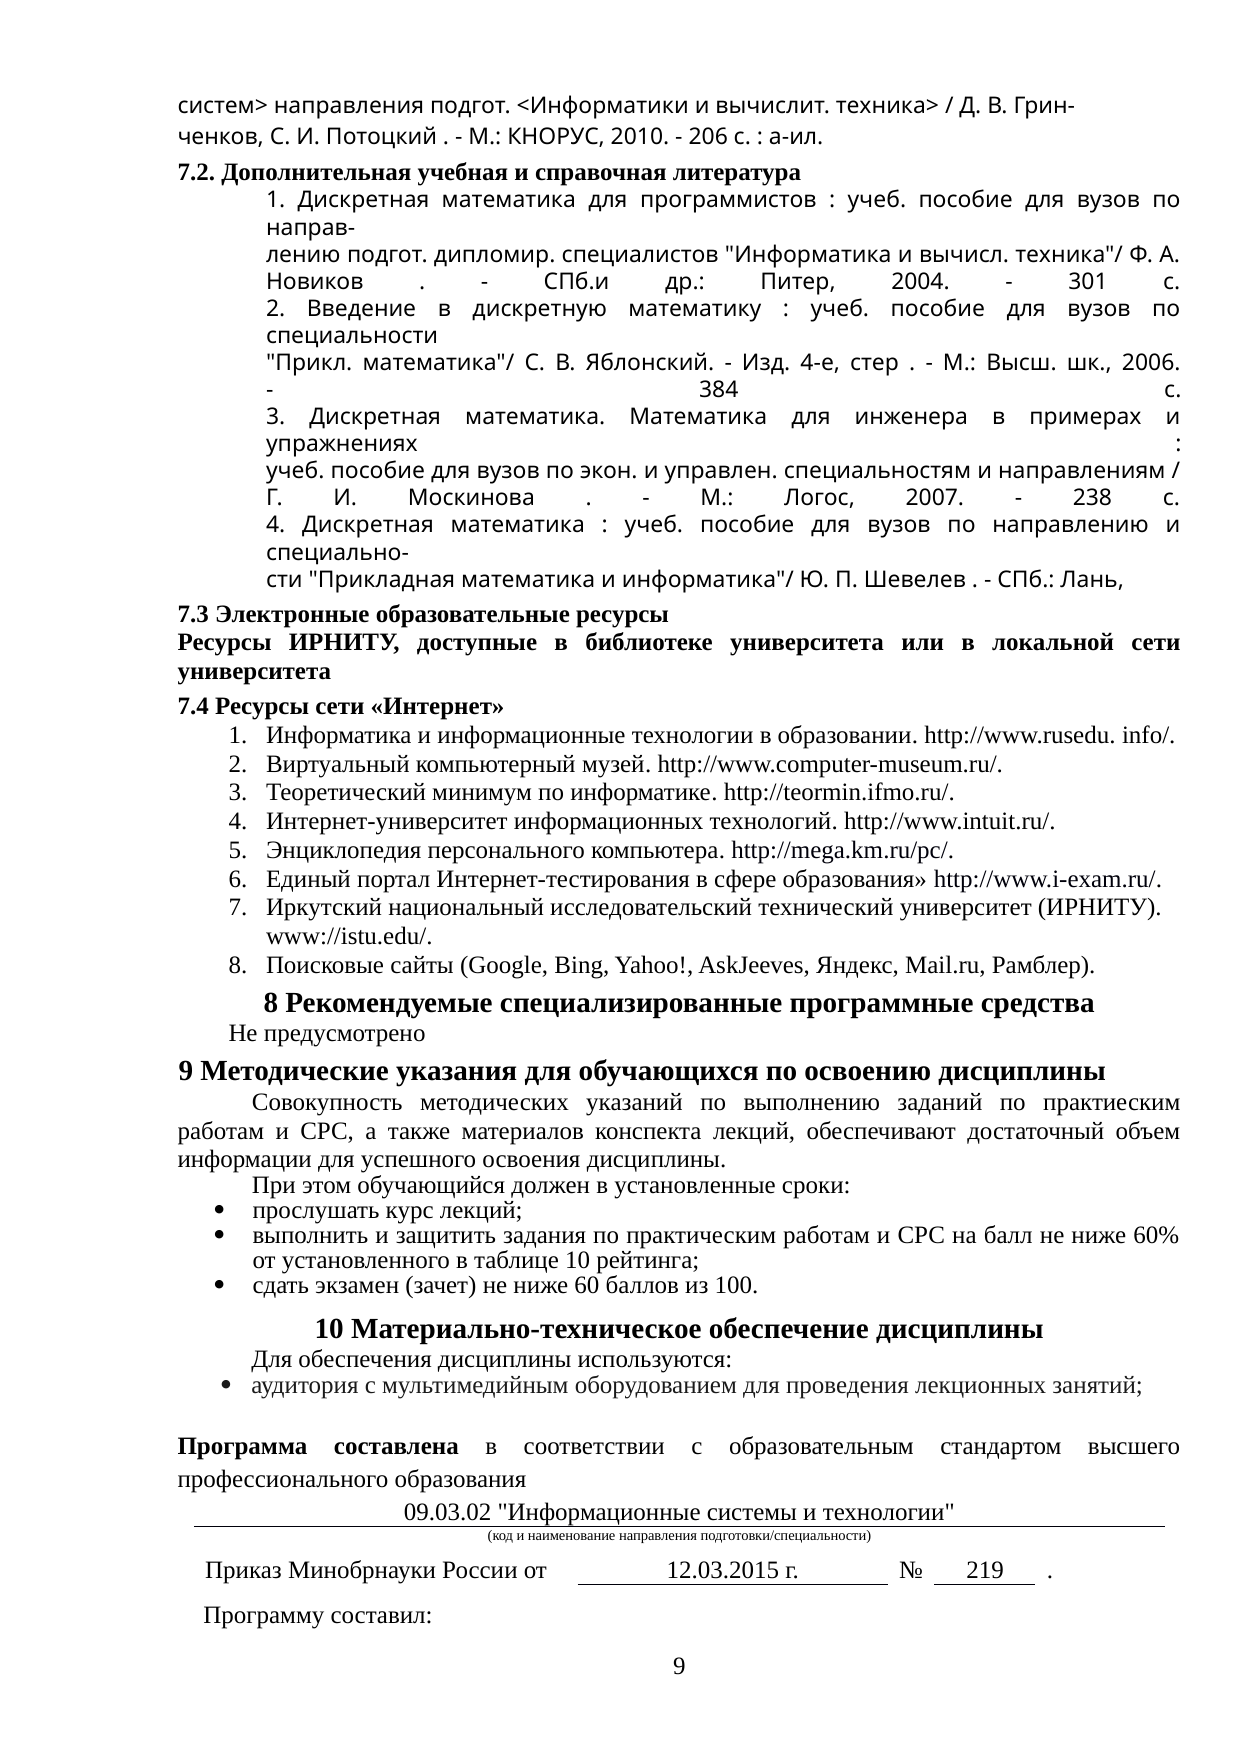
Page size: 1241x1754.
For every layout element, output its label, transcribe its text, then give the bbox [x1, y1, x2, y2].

table_header Программу составил: [192, 1600, 1166, 1628]
list Единый портал Интернет-тестирования в сфере образования» http://www.i-exam.ru/. [228, 864, 1181, 892]
list Теоретический минимум по информатике. http://teormin.ifmo.ru/. [228, 777, 1181, 806]
list Виртуальный компьютерный музей. http://www.computer-museum.ru/. [228, 749, 1181, 777]
list выполнить и защитить задания по практическим работам и СРС на балл не ниже 60% от установленного в таблице 10 рейтинга; [215, 1223, 1181, 1273]
text 9 Методические указания для обучающихся по освоению дисциплины [177, 1053, 1181, 1087]
text 7.2. Дополнительная учебная и справочная литература [177, 157, 1181, 186]
table_cell № [888, 1556, 934, 1584]
list Энциклопедия персонального компьютера. http://mega.km.ru/pc/. [228, 835, 1181, 864]
text Ресурсы ИРНИТУ, доступные в библиотеке университета или в локальной сети университета [177, 627, 1181, 685]
list Для обеспечения дисциплины используются: [177, 1344, 1181, 1373]
text 7.3 Электронные образовательные ресурсы [177, 599, 1181, 627]
text 8 Рекомендуемые специализированные программные средства [177, 985, 1181, 1018]
list Информатика и информационные технологии в образовании. http://www.rusedu. info/. [228, 720, 1181, 749]
table_cell 219 [934, 1556, 1035, 1584]
list прослушать курс лекций; [215, 1198, 1181, 1223]
text Совокупность методических указаний по выполнению заданий по практиеским работам и СРС, а также материалов конспекта лекций, обеспечивают достаточный объем информации для успешного освоения дисциплины. [177, 1087, 1181, 1173]
table_cell Приказ Минобрнауки России от [194, 1556, 578, 1584]
list Иркутский национальный исследовательский технический университет (ИРНИТУ). www://istu.edu/. [228, 892, 1181, 950]
text Не предусмотрено [228, 1018, 1181, 1047]
text 1. Дискретная математика для программистов : учеб. пособие для вузов по направ- лению подгот. дипломир. специалистов "Информатика и вычисл. техника"/ Ф. А. Новиков . - СПб.и др.: Питер, 2004. - 301 с. 2. Введение в дискретную математику : учеб. пособие для вузов по специальности "Прикл. математика"/ С. В. Яблонский. - Изд. 4-е, стер . - М.: Высш. шк., 2006. - 384 с. 3. Дискретная математика. Математика для инженера в примерах и упражнениях : учеб. пособие для вузов по экон. и управлен. специальностям и направлениям / Г. И. Москинова . - М.: Логос, 2007. - 238 с. 4. Дискретная математика : учеб. пособие для вузов по направлению и специально- сти "Прикладная математика и информатика"/ Ю. П. Шевелев . - СПб.: Лань, [266, 186, 1181, 592]
list аудитория с мультимедийным оборудованием для проведения лекционных занятий; [177, 1373, 1181, 1398]
list Интернет-университет информационных технологий. http://www.intuit.ru/. [228, 806, 1181, 835]
table_cell (код и наименование направления подготовки/специальности) [194, 1527, 1165, 1556]
list сдать экзамен (зачет) не ниже 60 баллов из 100. [215, 1273, 1181, 1298]
text 7.4 Ресурсы сети «Интернет» [177, 691, 1181, 720]
text При этом обучающийся должен в установленные сроки: [177, 1173, 1181, 1198]
list Поисковые сайты (Google, Bing, Yahoo!, AskJeeves, Яндекс, Mail.ru, Рамблер). [228, 950, 1181, 979]
table_cell . [1035, 1556, 1165, 1584]
table_header 09.03.02 "Информационные системы и технологии" [194, 1497, 1165, 1526]
table_cell 12.03.2015 г. [578, 1556, 888, 1584]
text 10 Материально-техническое обеспечение дисциплины [177, 1311, 1181, 1344]
text Программа составлена в соответствии с образовательным стандартом высшего профессионального образования [177, 1431, 1181, 1493]
text систем> направления подгот. <Информатики и вычислит. техника> / Д. В. Грин- ченков, С. И. Потоцкий . - М.: КНОРУС, 2010. - 206 с. : a-ил. [177, 89, 1181, 151]
